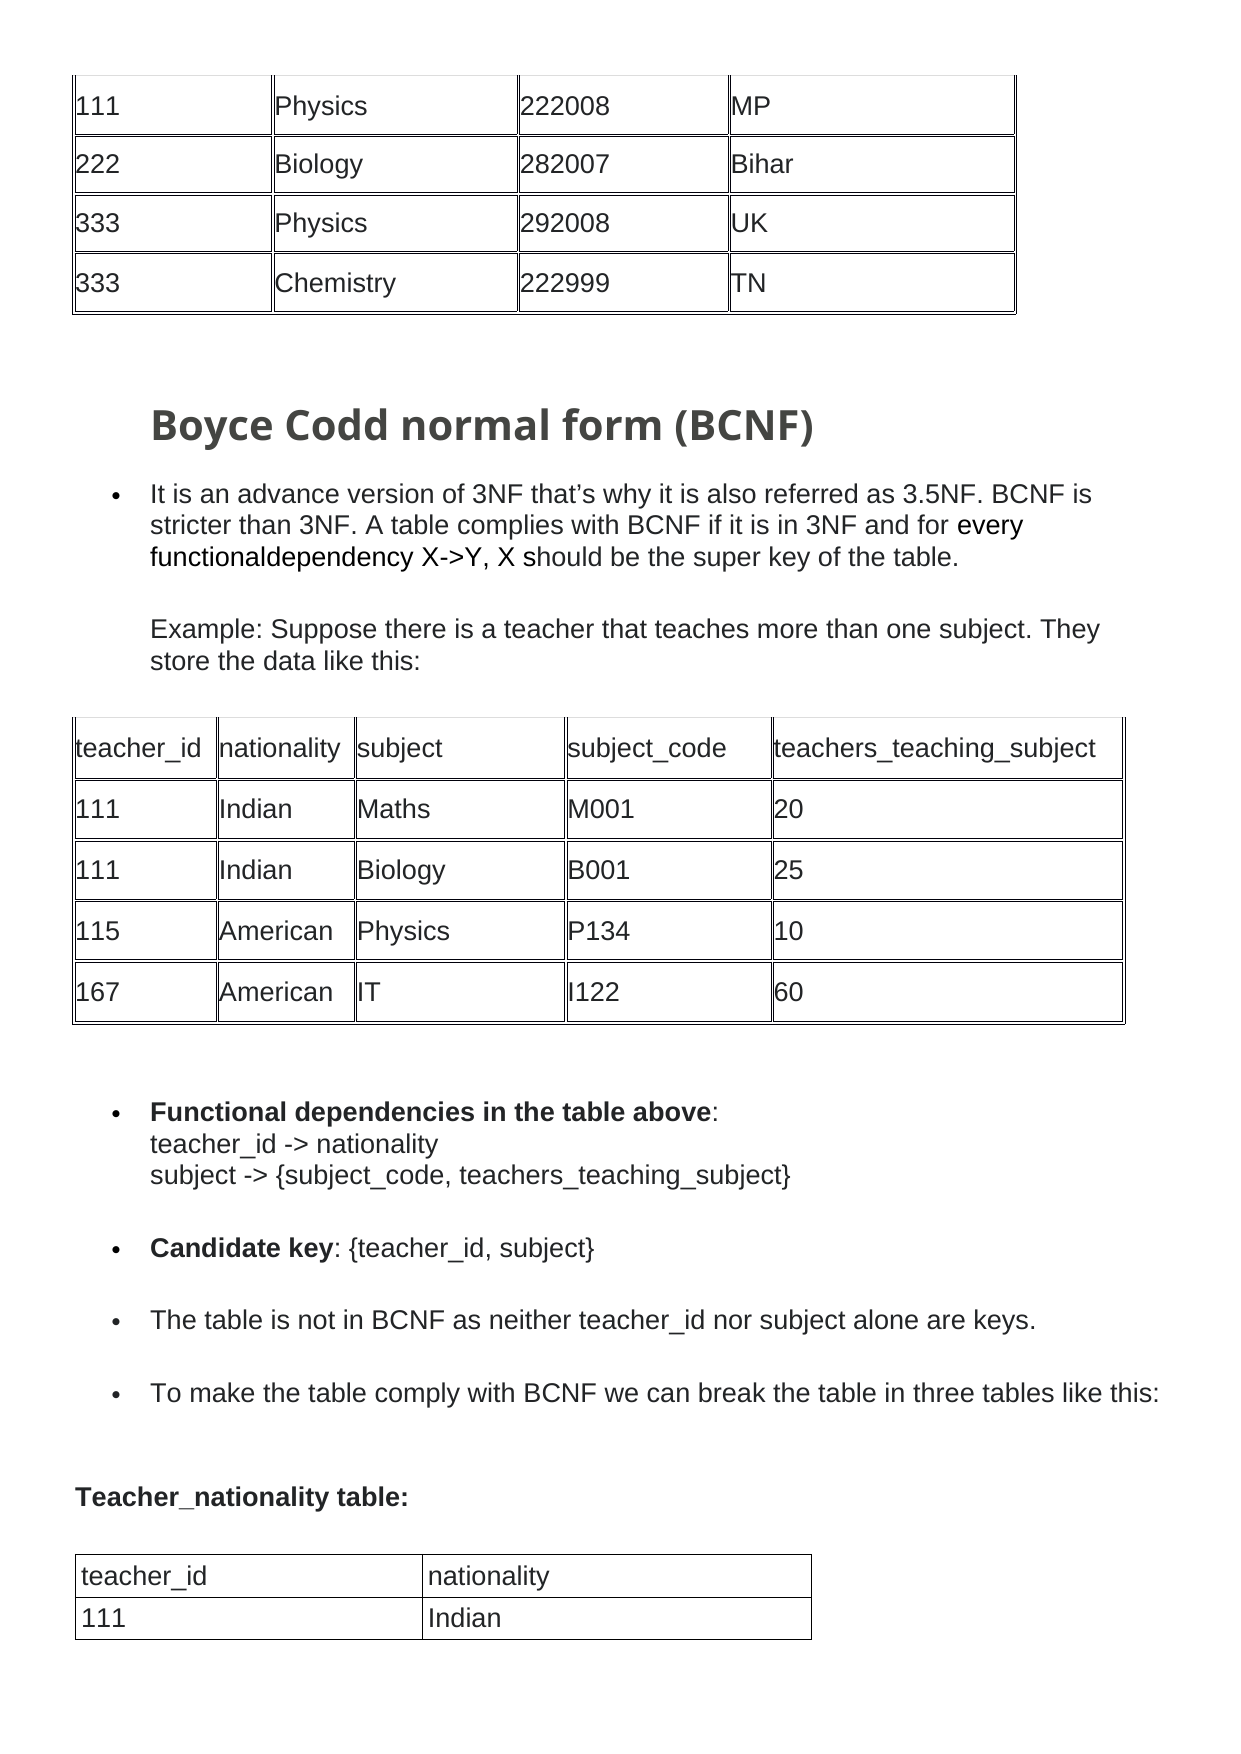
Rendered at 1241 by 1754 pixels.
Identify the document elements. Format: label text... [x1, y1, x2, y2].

table_cell Chemistry [275, 254, 517, 311]
table_cell Indian [219, 781, 354, 838]
table_cell MP [731, 76, 1014, 134]
table_cell Bihar [731, 137, 1014, 192]
table_cell M001 [568, 781, 771, 838]
table_cell B001 [568, 842, 771, 899]
table_cell UK [731, 196, 1014, 251]
table_cell 167 [76, 963, 216, 1021]
table_cell 115 [76, 902, 216, 959]
table_cell 292008 [520, 196, 728, 251]
table_header teachers_teaching_subject [774, 718, 1122, 778]
table_cell 282007 [520, 137, 728, 192]
list Functional dependencies in the table above: teacher_id -> nationality subject -> {subject_code, teachers_teaching_subject} [112, 1096, 1165, 1190]
table_cell 10 [774, 902, 1122, 959]
table_cell TN [731, 254, 1014, 311]
list To make the table comply with BCNF we can break the table in three tables like this: [112, 1377, 1165, 1439]
table_header subject [357, 718, 564, 778]
table_cell IT [357, 963, 564, 1021]
table_cell Biology [275, 137, 517, 192]
table_cell American [219, 963, 354, 1021]
list Example: Suppose there is a teacher that teaches more than one subject. They store the data like this: [150, 613, 1165, 676]
table_cell Indian [219, 842, 354, 899]
table_cell 222999 [520, 254, 728, 311]
table_cell 111 [76, 76, 271, 134]
table_cell 111 [76, 781, 216, 838]
table_cell 111 [76, 1598, 422, 1639]
table_cell I122 [568, 963, 771, 1021]
table_header teacher_id [76, 1555, 422, 1597]
list Candidate key: {teacher_id, subject} [112, 1232, 1165, 1263]
table_cell Maths [357, 781, 564, 838]
table_cell Biology [357, 842, 564, 899]
table_header subject_code [568, 718, 771, 778]
table_cell Indian [423, 1598, 811, 1639]
list The table is not in BCNF as neither teacher_id nor subject alone are keys. [112, 1304, 1165, 1336]
list It is an advance version of 3NF that’s why it is also referred as 3.5NF. BCNF is stricter than 3NF. A table complies with BCNF if it is in 3NF and for every functionaldependency X->Y, X should be the super key of the table. [112, 478, 1165, 572]
table_cell 20 [774, 781, 1122, 838]
table_header teacher_id [76, 718, 216, 778]
table_cell American [219, 902, 354, 959]
table_cell P134 [568, 902, 771, 959]
table_cell 222 [76, 137, 271, 192]
table_cell Physics [275, 196, 517, 251]
table_cell 333 [76, 254, 271, 311]
table_header nationality [423, 1555, 811, 1597]
table_cell Physics [275, 76, 517, 134]
table_cell 25 [774, 842, 1122, 899]
table_cell Physics [357, 902, 564, 959]
table_cell 222008 [520, 76, 728, 134]
table_cell 333 [76, 196, 271, 251]
list Teacher_nationality table: [75, 1481, 1165, 1512]
table_header nationality [219, 718, 354, 778]
table_cell 60 [774, 963, 1122, 1021]
table_cell 111 [76, 842, 216, 899]
subtitle Boyce Codd normal form (BCNF) [150, 396, 1165, 452]
